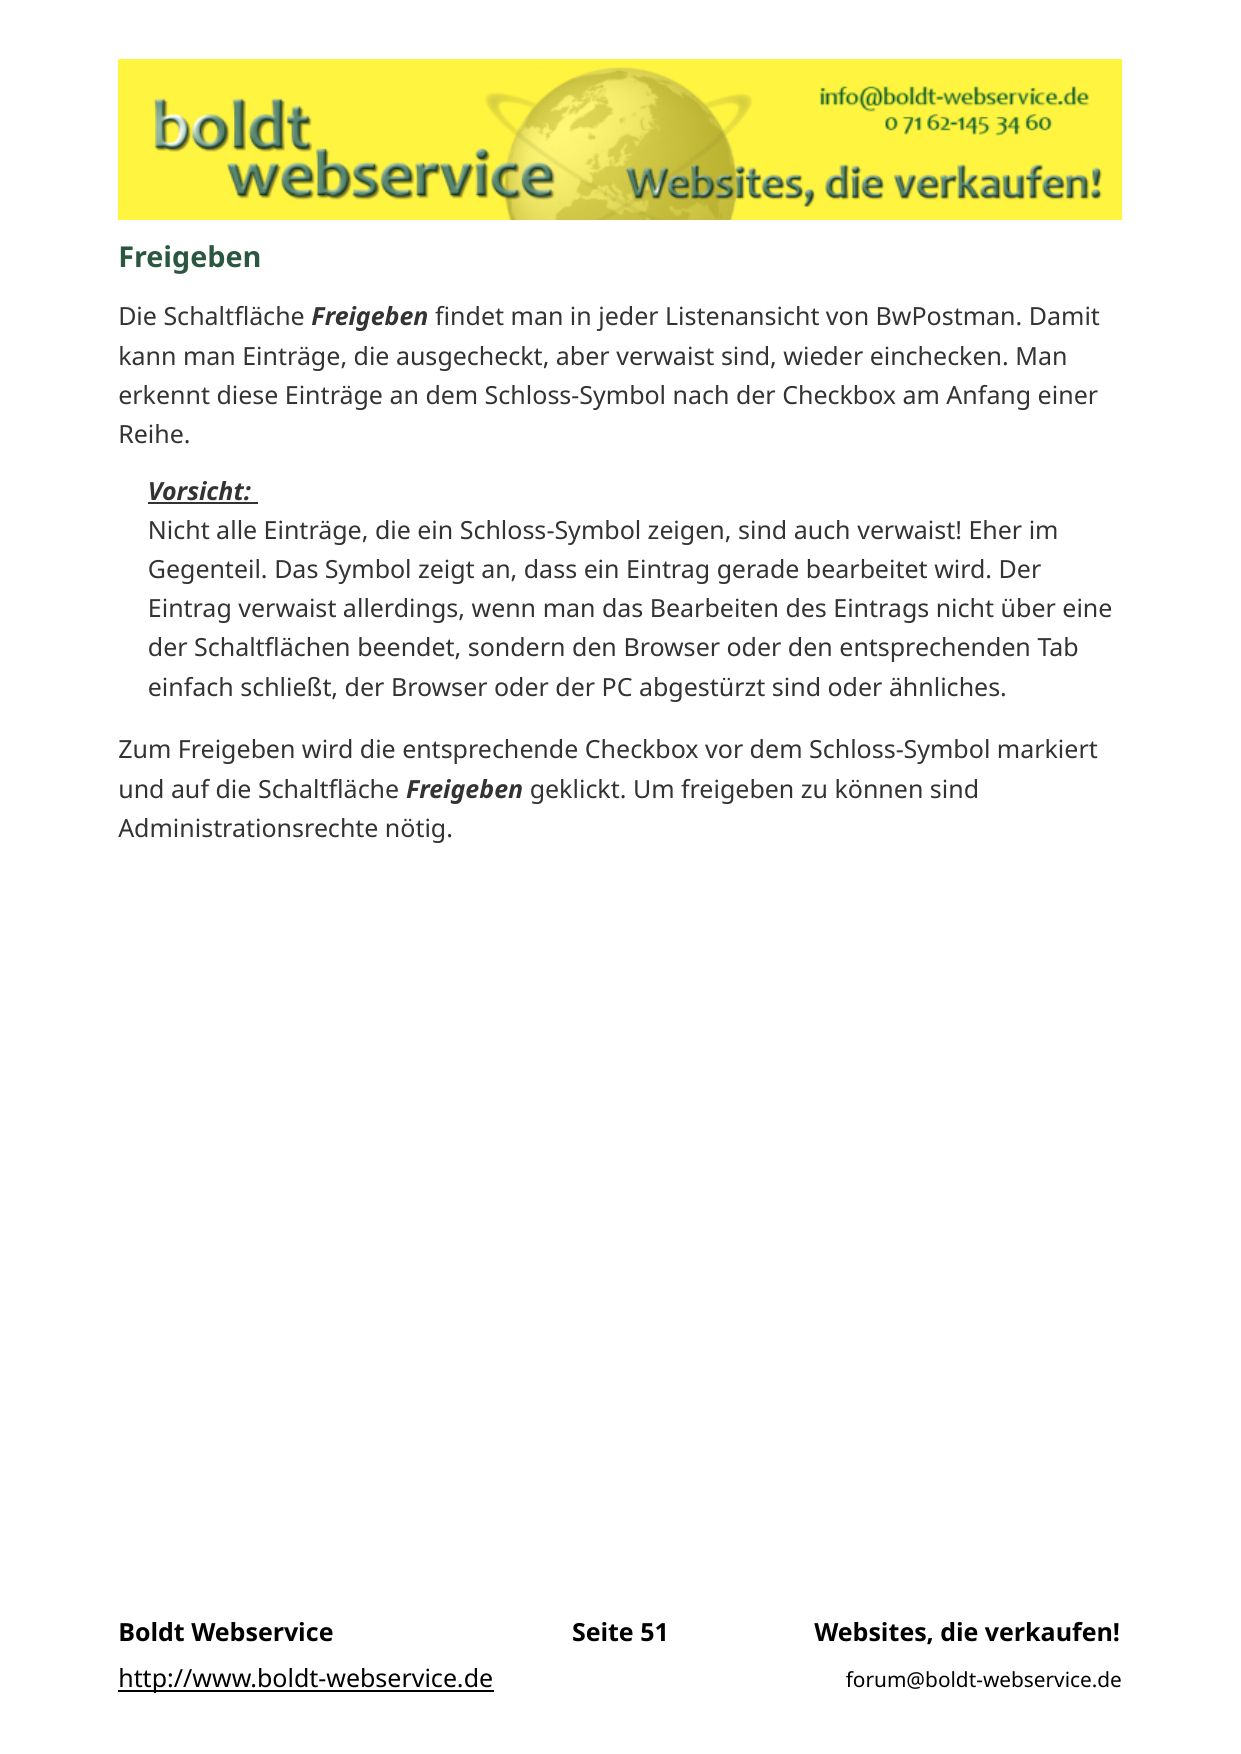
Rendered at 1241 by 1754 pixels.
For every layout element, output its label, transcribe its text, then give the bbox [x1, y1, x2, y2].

text Vorsicht: Nicht alle Einträge, die ein Schloss-Symbol zeigen, sind auch verwaist! Eher im Gegenteil. Das Symbol zeigt an, dass ein Eintrag gerade bearbeitet wird. Der Eintrag verwaist allerdings, wenn man das Bearbeiten des Eintrags nicht über eine der Schaltflächen beendet, sondern den Browser oder den entsprechenden Tab einfach schließt, der Browser oder der PC abgestürzt sind oder ähnliches. [148, 473, 1122, 703]
text Die Schaltfläche Freigeben findet man in jeder Listenansicht von BwPostman. Damit kann man Einträge, die ausgecheckt, aber verwaist sind, wieder einchecken. Man erkennt diese Einträge an dem Schloss-Symbol nach der Checkbox am Anfang einer Reihe. [118, 299, 1122, 451]
subtitle Freigeben [118, 236, 1122, 275]
picture [118, 59, 1123, 220]
text Zum Freigeben wird die entsprechende Checkbox vor dem Schloss-Symbol markiert und auf die Schaltfläche Freigeben geklickt. Um freigeben zu können sind Administrationsrechte nötig. [118, 732, 1122, 844]
